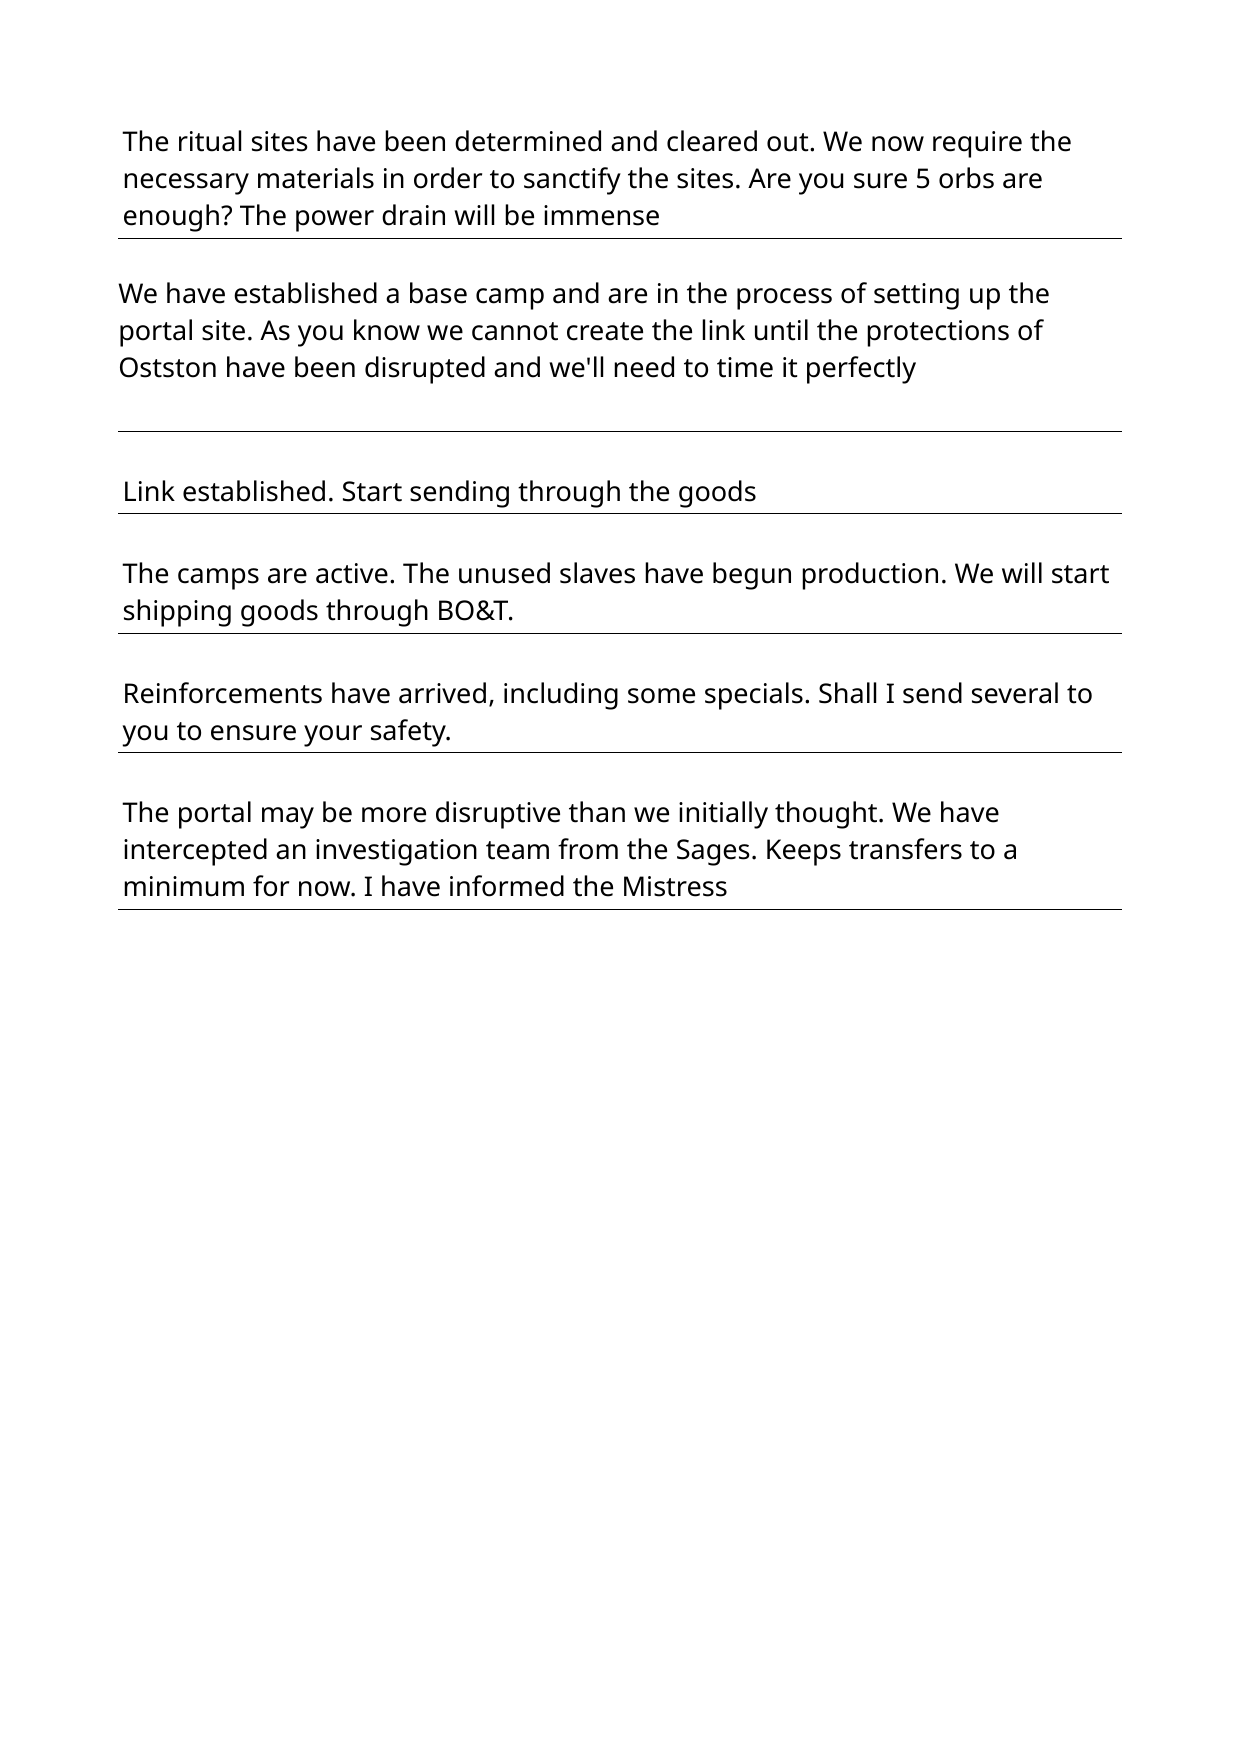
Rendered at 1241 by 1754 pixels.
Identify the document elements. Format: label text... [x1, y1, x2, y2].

text The ritual sites have been determined and cleared out. We now require the necessary materials in order to sanctify the sites. Are you sure 5 orbs are enough? The power drain will be immense [118, 118, 1122, 238]
text We have established a base camp and are in the process of setting up the portal site. As you know we cannot create the link until the protections of Ostston have been disrupted and we'll need to time it perfectly [118, 274, 1122, 385]
text The camps are active. The unused slaves have begun production. We will start shipping goods through BO&T. [118, 550, 1122, 633]
text Reinforcements have arrived, including some specials. Shall I send several to you to ensure your safety. [118, 670, 1122, 752]
text The portal may be more disruptive than we initially thought. We have intercepted an investigation team from the Sages. Keeps transfers to a minimum for now. I have informed the Mistress [118, 789, 1122, 909]
text Link established. Start sending through the goods [118, 468, 1122, 513]
